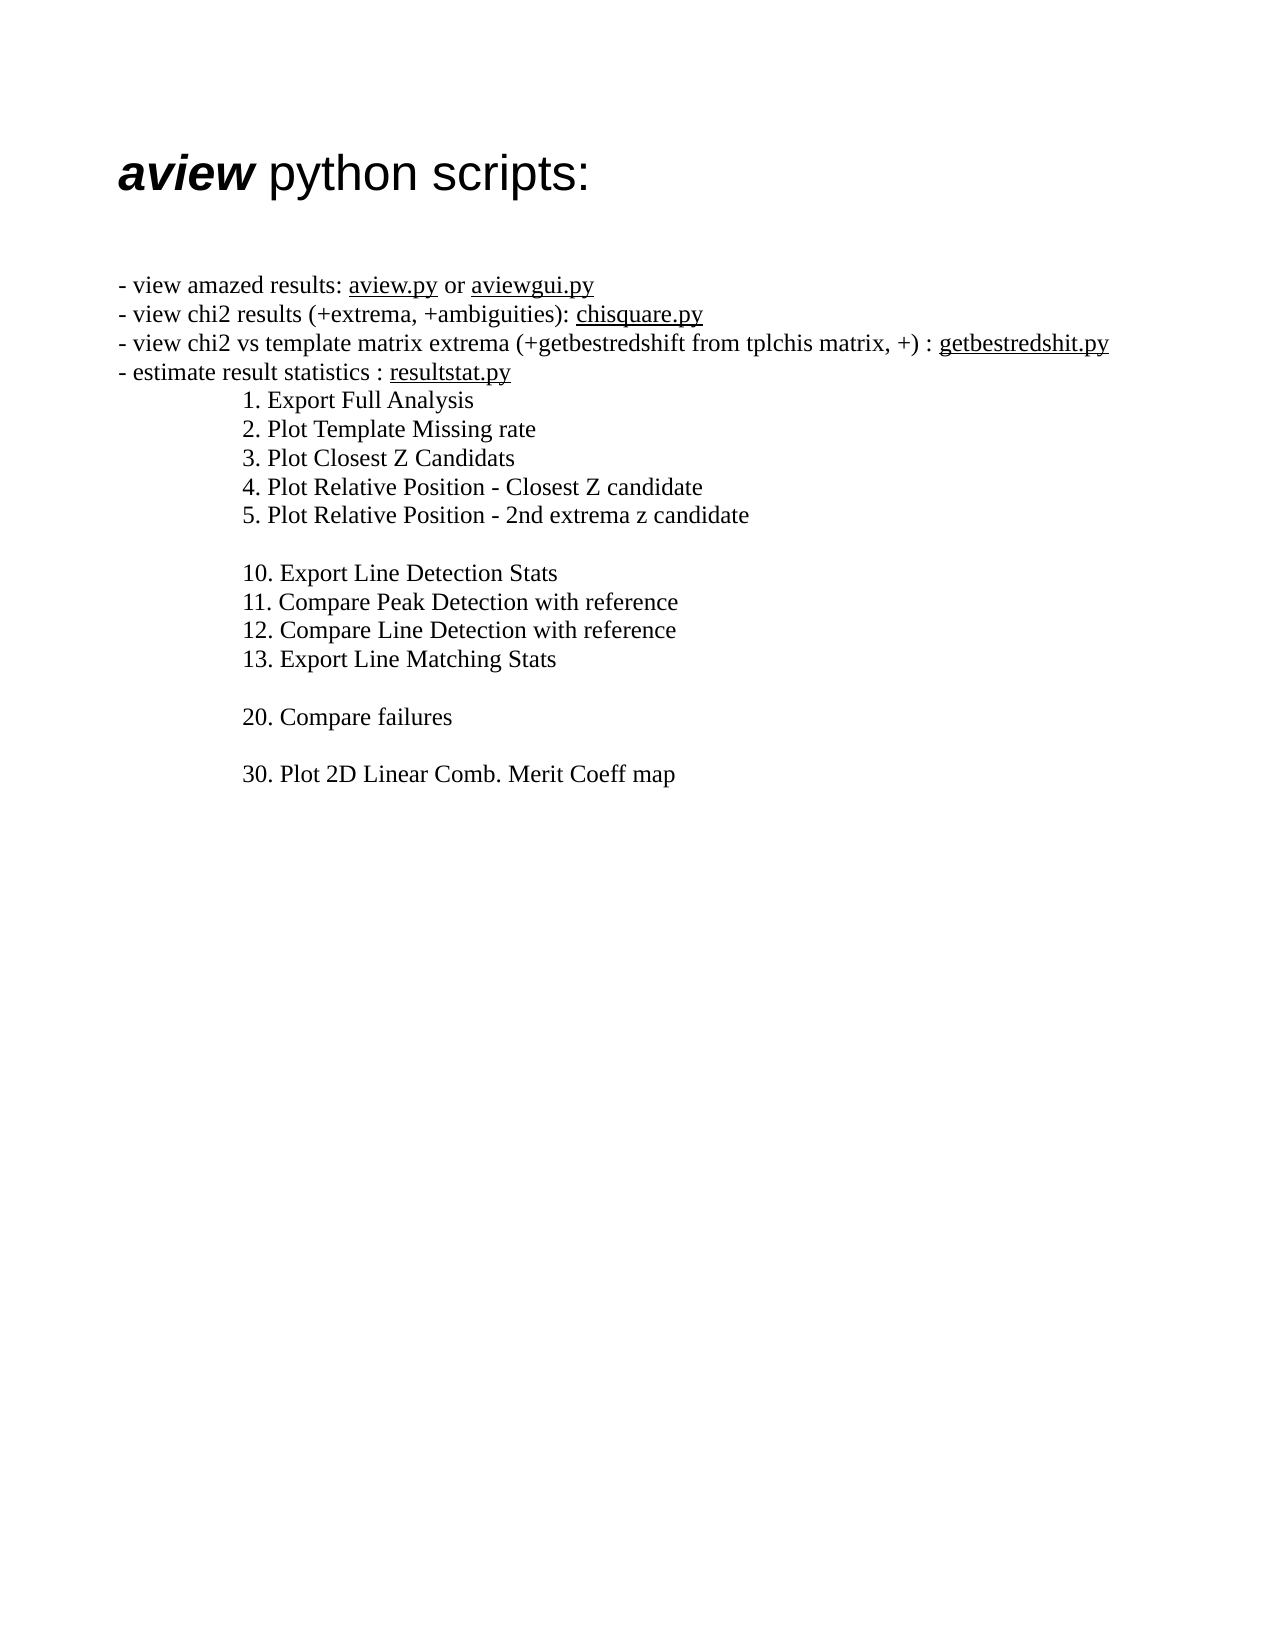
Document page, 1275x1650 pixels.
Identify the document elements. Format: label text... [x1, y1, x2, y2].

text 10. Export Line Detection Stats [192, 558, 1157, 587]
text 20. Compare failures [192, 702, 1157, 731]
text 5. Plot Relative Position - 2nd extrema z candidate [192, 501, 1157, 529]
text - view chi2 results (+extrema, +ambiguities): chisquare.py [118, 299, 1157, 328]
text 3. Plot Closest Z Candidats [192, 443, 1157, 472]
text 13. Export Line Matching Stats [192, 644, 1157, 673]
text - view chi2 vs template matrix extrema (+getbestredshift from tplchis matrix, +) : getbestredshit.py [118, 328, 1157, 357]
text 30. Plot 2D Linear Comb. Merit Coeff map [192, 759, 1157, 788]
title aview python scripts: [118, 143, 1157, 201]
text - estimate result statistics : resultstat.py [118, 357, 1157, 386]
text 2. Plot Template Missing rate [192, 414, 1157, 443]
text 4. Plot Relative Position - Closest Z candidate [192, 472, 1157, 501]
text - view amazed results: aview.py or aviewgui.py [118, 271, 1157, 299]
text 1. Export Full Analysis [192, 386, 1157, 414]
text 12. Compare Line Detection with reference [192, 616, 1157, 644]
text 11. Compare Peak Detection with reference [192, 587, 1157, 616]
